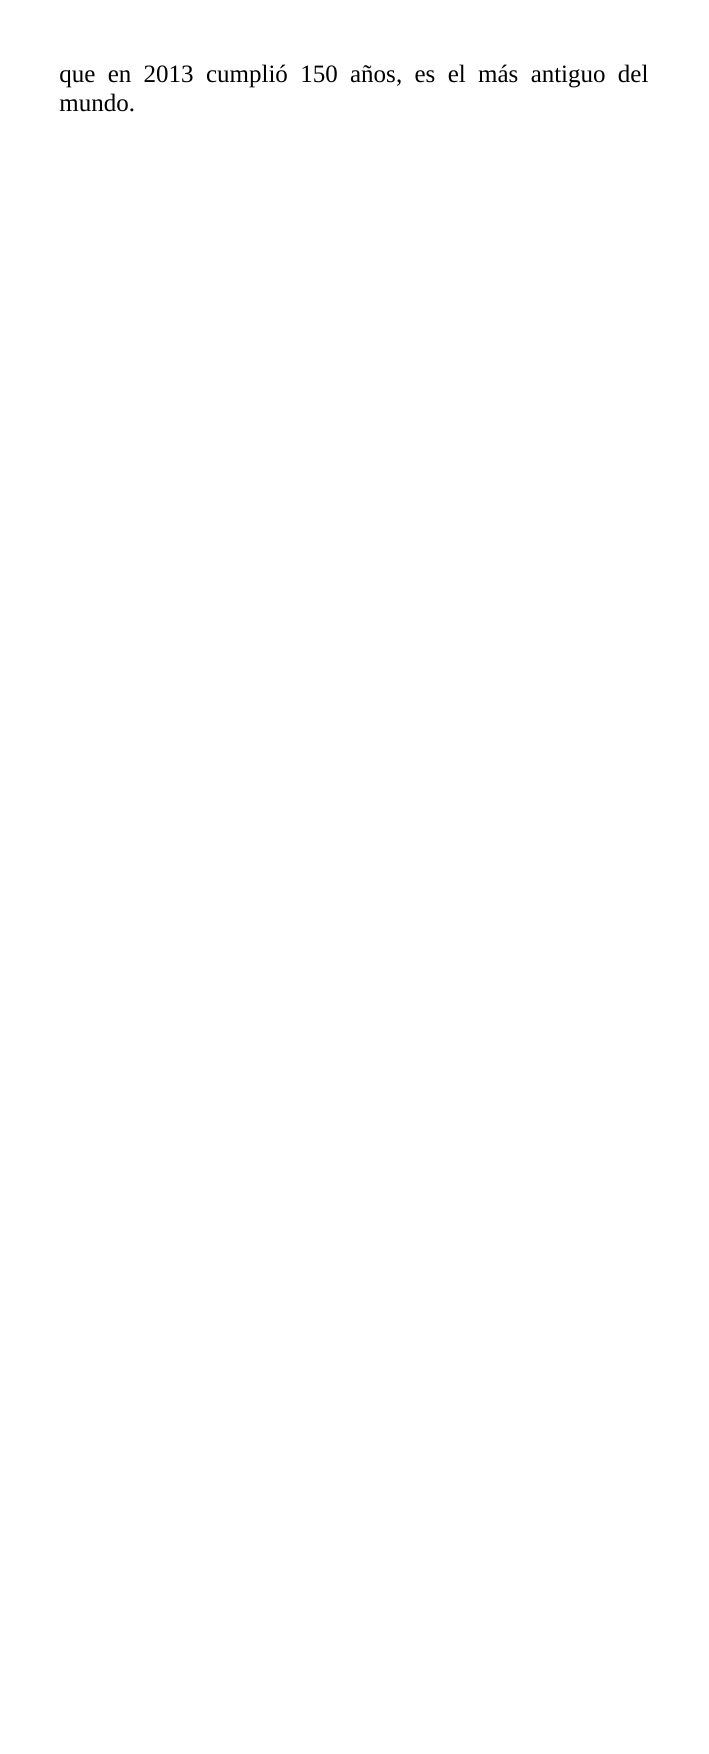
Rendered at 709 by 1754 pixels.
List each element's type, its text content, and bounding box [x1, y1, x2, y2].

text que en 2013 cumplió 150 años, es el más antiguo del mundo. [59, 59, 649, 117]
